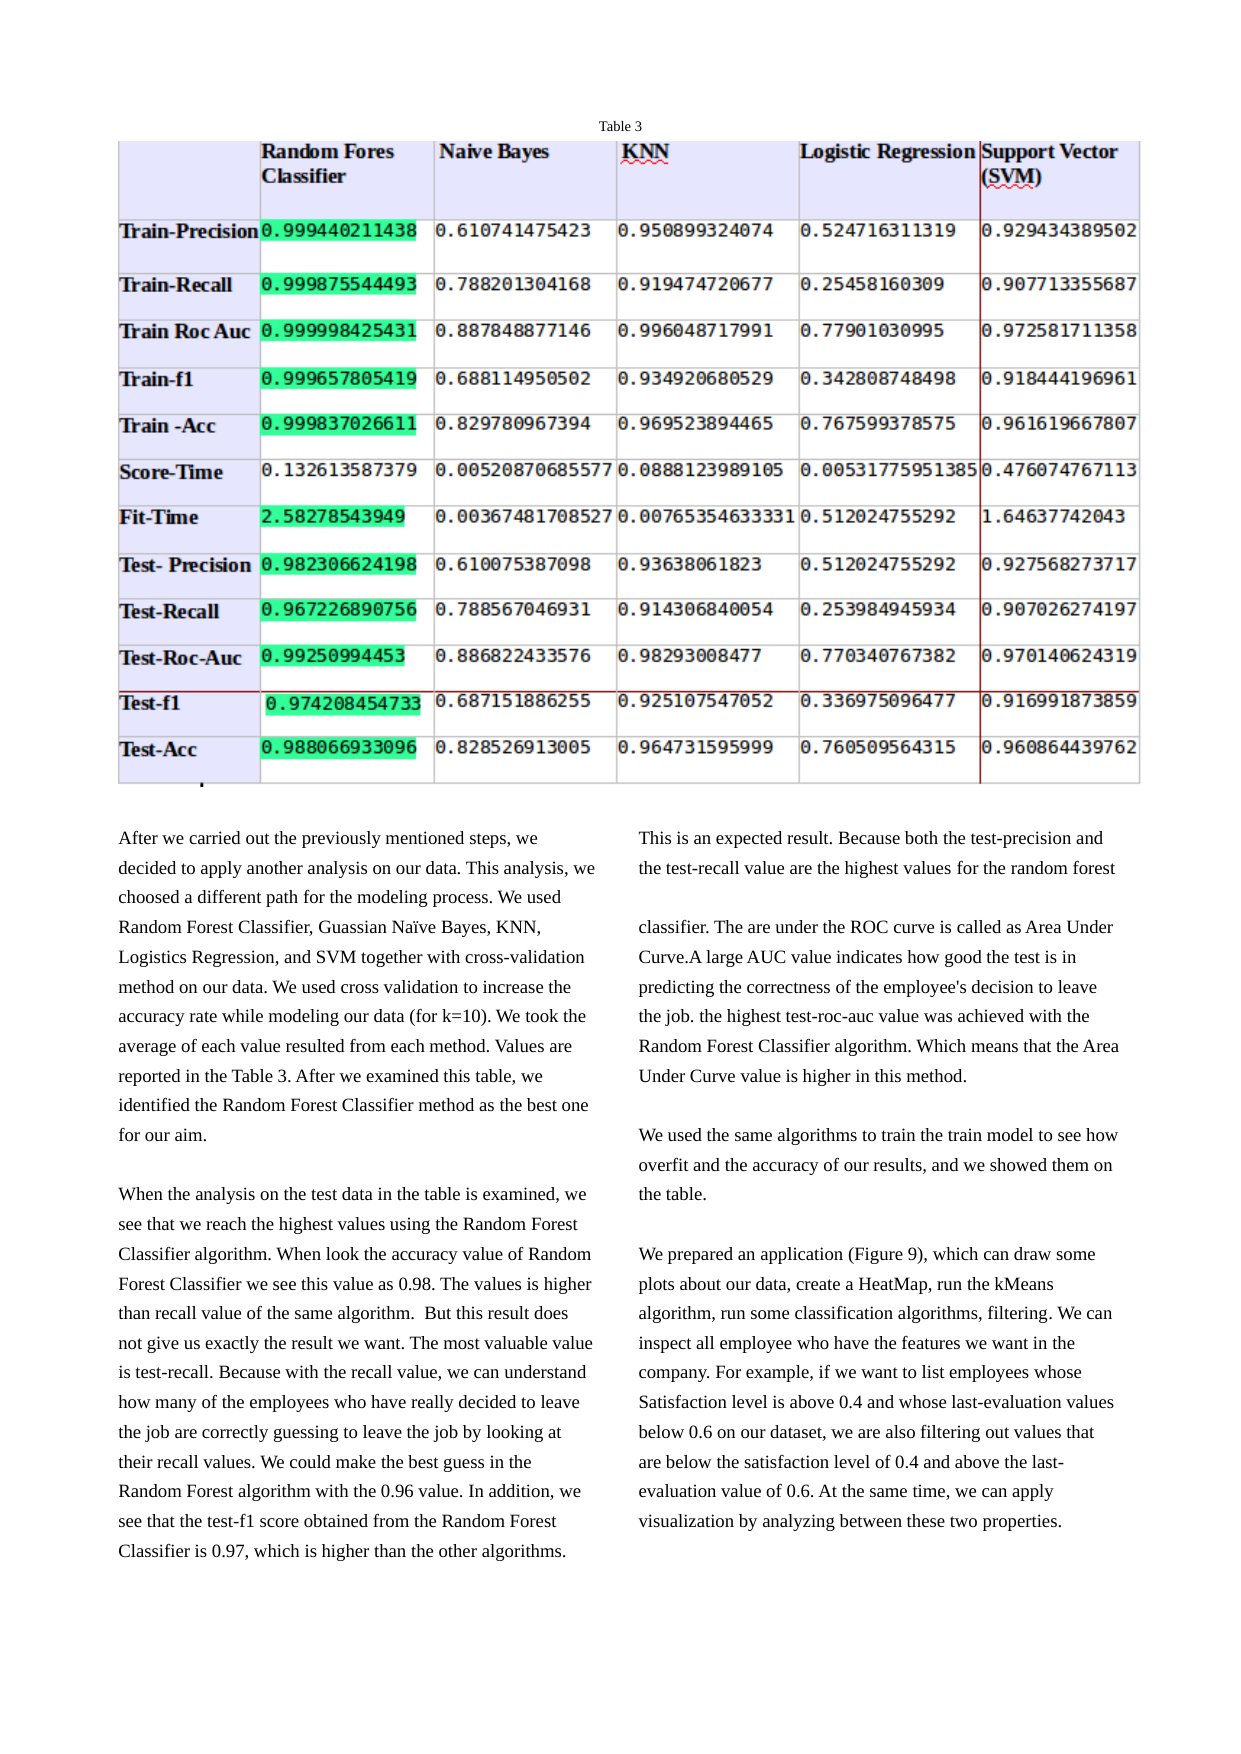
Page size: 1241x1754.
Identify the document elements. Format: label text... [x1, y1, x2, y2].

text This is an expected result. Because both the test-precision and the test-recall value are the highest values ​​for the random forest [638, 827, 1122, 878]
text Table 3 [118, 118, 1122, 135]
text decided to apply another analysis on our data. This analysis, we choosed a different path for the modeling process. We used Random Forest Classifier, Guassian Naïve Bayes, KNN, Logistics Regression, and SVM together with cross-validation method on our data. We used cross validation to increase the accuracy rate while modeling our data (for k=10). We took the average of each value resulted from each method. Values are reported in the Table 3. After we examined this table, we identified the Random Forest Classifier method as the best one for our aim. [118, 857, 596, 1146]
text We prepared an application (Figure 9), which can draw some plots about our data, create a HeatMap, run the kMeans algorithm, run some classification algorithms, filtering. We can inspect all employee who have the features we want in the company. For example, if we want to list employees whose Satisfaction level is above 0.4 and whose last-evaluation values below 0.6 on our dataset, we are also filtering out values that are below the satisfaction level of 0.4 and above the last-evaluation value of 0.6. At the same time, we can apply visualization by analyzing between these two properties. [638, 1243, 1122, 1531]
text After we carried out the previously mentioned steps, we [118, 827, 596, 849]
text classifier. The are under the ROC curve is called as Area Under Curve.A large AUC value indicates how good the test is in predicting the correctness of the employee's decision to leave the job. the highest test-roc-auc value was achieved with the Random Forest Classifier algorithm. Which means that the Area Under Curve value is higher in this method. [638, 916, 1122, 1086]
text We used the same algorithms to train the train model to see how overfit and the accuracy of our results, and we showed them on the table. [638, 1124, 1122, 1205]
picture [118, 141, 1142, 787]
text When the analysis on the test data in the table is examined, we see that we reach the highest values using the Random Forest Classifier algorithm. When look the accuracy value of Random Forest Classifier we see this value as 0.98. The values is higher than recall value of the same algorithm. But this result does not give us exactly the result we want. The most valuable value is test-recall. Because with the recall value, we can understand how many of the employees who have really decided to leave the job are correctly guessing to leave the job by looking at their recall values. We could make the best guess in the Random Forest algorithm with the 0.96 value. In addition, we see that the test-f1 score obtained from the Random Forest Classifier is 0.97, which is higher than the other algorithms. [118, 1183, 596, 1561]
